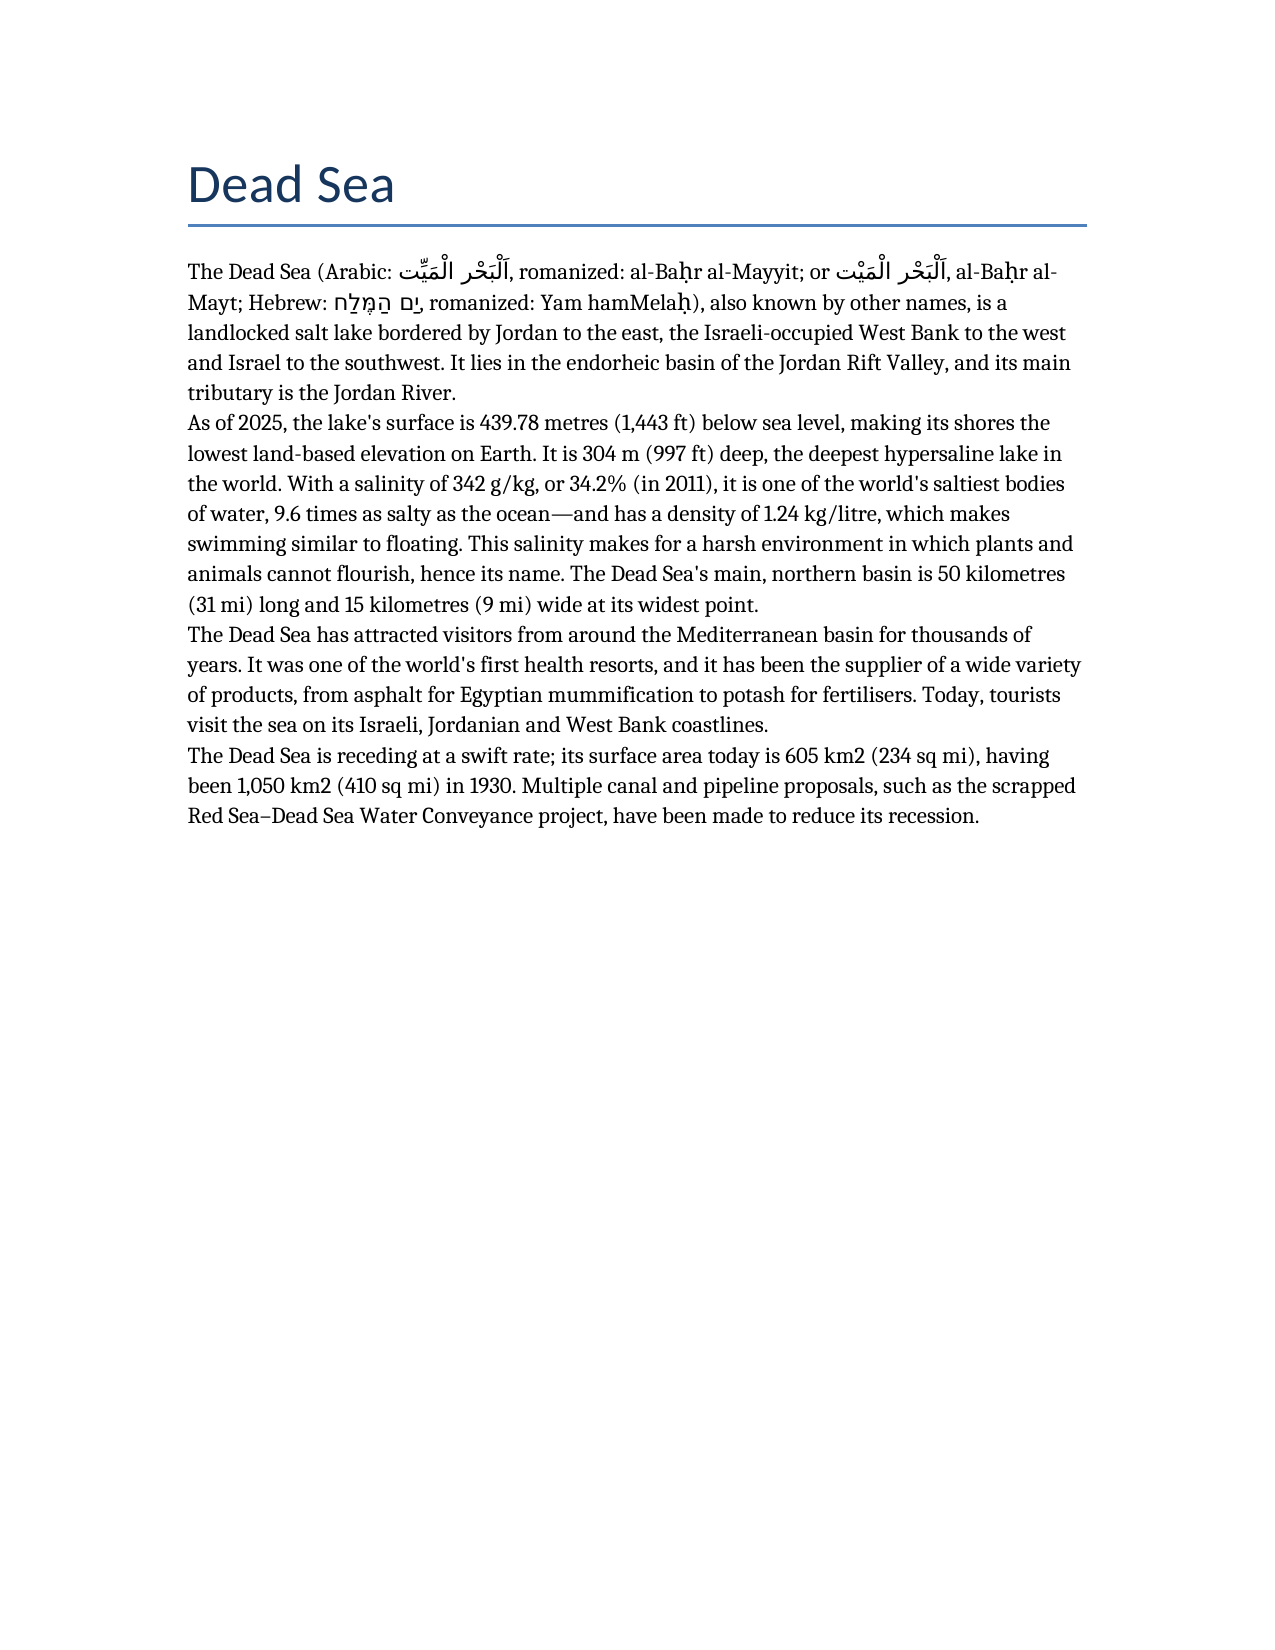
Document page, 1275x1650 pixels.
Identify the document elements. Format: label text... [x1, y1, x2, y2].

text The Dead Sea (Arabic: اَلْبَحْر الْمَيِّت, romanized: al-Baḥr al-Mayyit; or اَلْبَحْر الْمَيْت, al-Baḥr al-Mayt; Hebrew: יַם הַמֶּלַח, romanized: Yam hamMelaḥ), also known by other names, is a landlocked salt lake bordered by Jordan to the east, the Israeli-occupied West Bank to the west and Israel to the southwest. It lies in the endorheic basin of the Jordan Rift Valley, and its main tributary is the Jordan River. As of 2025, the lake's surface is 439.78 metres (1,443 ft) below sea level, making its shores the lowest land-based elevation on Earth. It is 304 m (997 ft) deep, the deepest hypersaline lake in the world. With a salinity of 342 g/kg, or 34.2% (in 2011), it is one of the world's saltiest bodies of water, 9.6 times as salty as the ocean—and has a density of 1.24 kg/litre, which makes swimming similar to floating. This salinity makes for a harsh environment in which plants and animals cannot flourish, hence its name. The Dead Sea's main, northern basin is 50 kilometres (31 mi) long and 15 kilometres (9 mi) wide at its widest point. The Dead Sea has attracted visitors from around the Mediterranean basin for thousands of years. It was one of the world's first health resorts, and it has been the supplier of a wide variety of products, from asphalt for Egyptian mummification to potash for fertilisers. Today, tourists visit the sea on its Israeli, Jordanian and West Bank coastlines. The Dead Sea is receding at a swift rate; its surface area today is 605 km2 (234 sq mi), having been 1,050 km2 (410 sq mi) in 1930. Multiple canal and pipeline proposals, such as the scrapped Red Sea–Dead Sea Water Conveyance project, have been made to reduce its recession. [187, 258, 1087, 829]
title Dead Sea [187, 150, 1087, 227]
